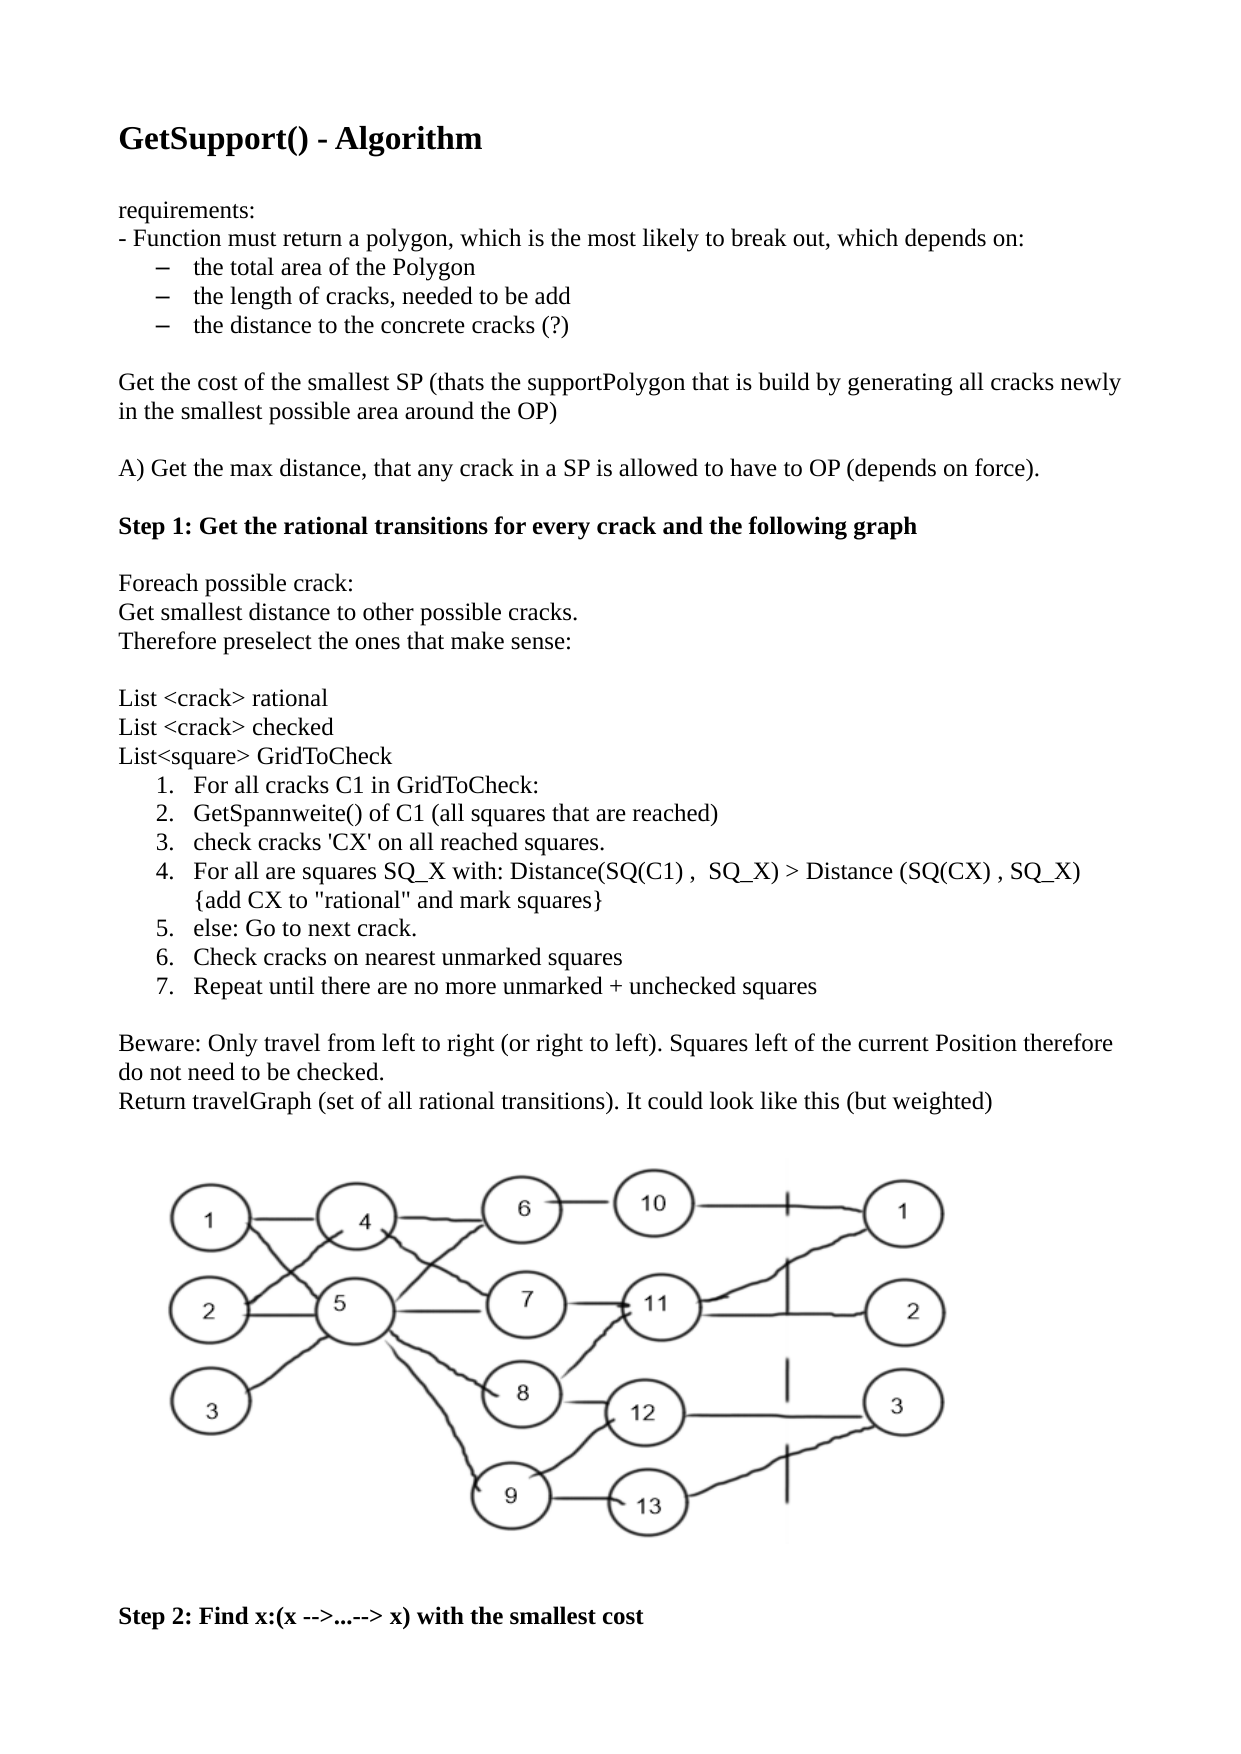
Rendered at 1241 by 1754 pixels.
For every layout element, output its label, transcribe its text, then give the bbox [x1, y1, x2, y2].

list the length of cracks, needed to be add [156, 281, 1122, 310]
text Get smallest distance to other possible cracks. [118, 597, 1122, 626]
text List <crack> checked [118, 712, 1122, 741]
list the total area of the Polygon [156, 252, 1122, 281]
text Step 2: Find x:(x -->...--> x) with the smallest cost [118, 1601, 1122, 1630]
text GetSupport() - Algorithm [118, 118, 1122, 156]
list else: Go to next crack. [156, 913, 1122, 942]
list check cracks 'CX' on all reached squares. [156, 827, 1122, 856]
list GetSpannweite() of C1 (all squares that are reached) [156, 798, 1122, 827]
list Check cracks on nearest unmarked squares [156, 942, 1122, 971]
list Repeat until there are no more unmarked + unchecked squares [156, 971, 1122, 1000]
text List<square> GridToCheck [118, 741, 1122, 770]
text A) Get the max distance, that any crack in a SP is allowed to have to OP (depends on force). [118, 453, 1122, 482]
list the distance to the concrete cracks (?) [156, 310, 1122, 338]
text Beware: Only travel from left to right (or right to left). Squares left of the current Position therefore do not need to be checked. [118, 1028, 1122, 1086]
text Get the cost of the smallest SP (thats the supportPolygon that is build by generating all cracks newly in the smallest possible area around the OP) [118, 367, 1122, 425]
list For all cracks C1 in GridToCheck: [156, 770, 1122, 798]
list {add CX to "rational" and mark squares} [156, 885, 1122, 913]
list For all are squares SQ_X with: Distance(SQ(C1) , SQ_X) > Distance (SQ(CX) , SQ_X) [156, 856, 1122, 885]
text requirements: - Function must return a polygon, which is the most likely to break out, which depends on: [118, 195, 1122, 252]
picture [140, 1158, 960, 1544]
text Step 1: Get the rational transitions for every crack and the following graph [118, 511, 1122, 540]
text List <crack> rational [118, 683, 1122, 712]
text Return travelGraph (set of all rational transitions). It could look like this (but weighted) [118, 1086, 1122, 1115]
text Therefore preselect the ones that make sense: [118, 626, 1122, 655]
text Foreach possible crack: [118, 568, 1122, 597]
